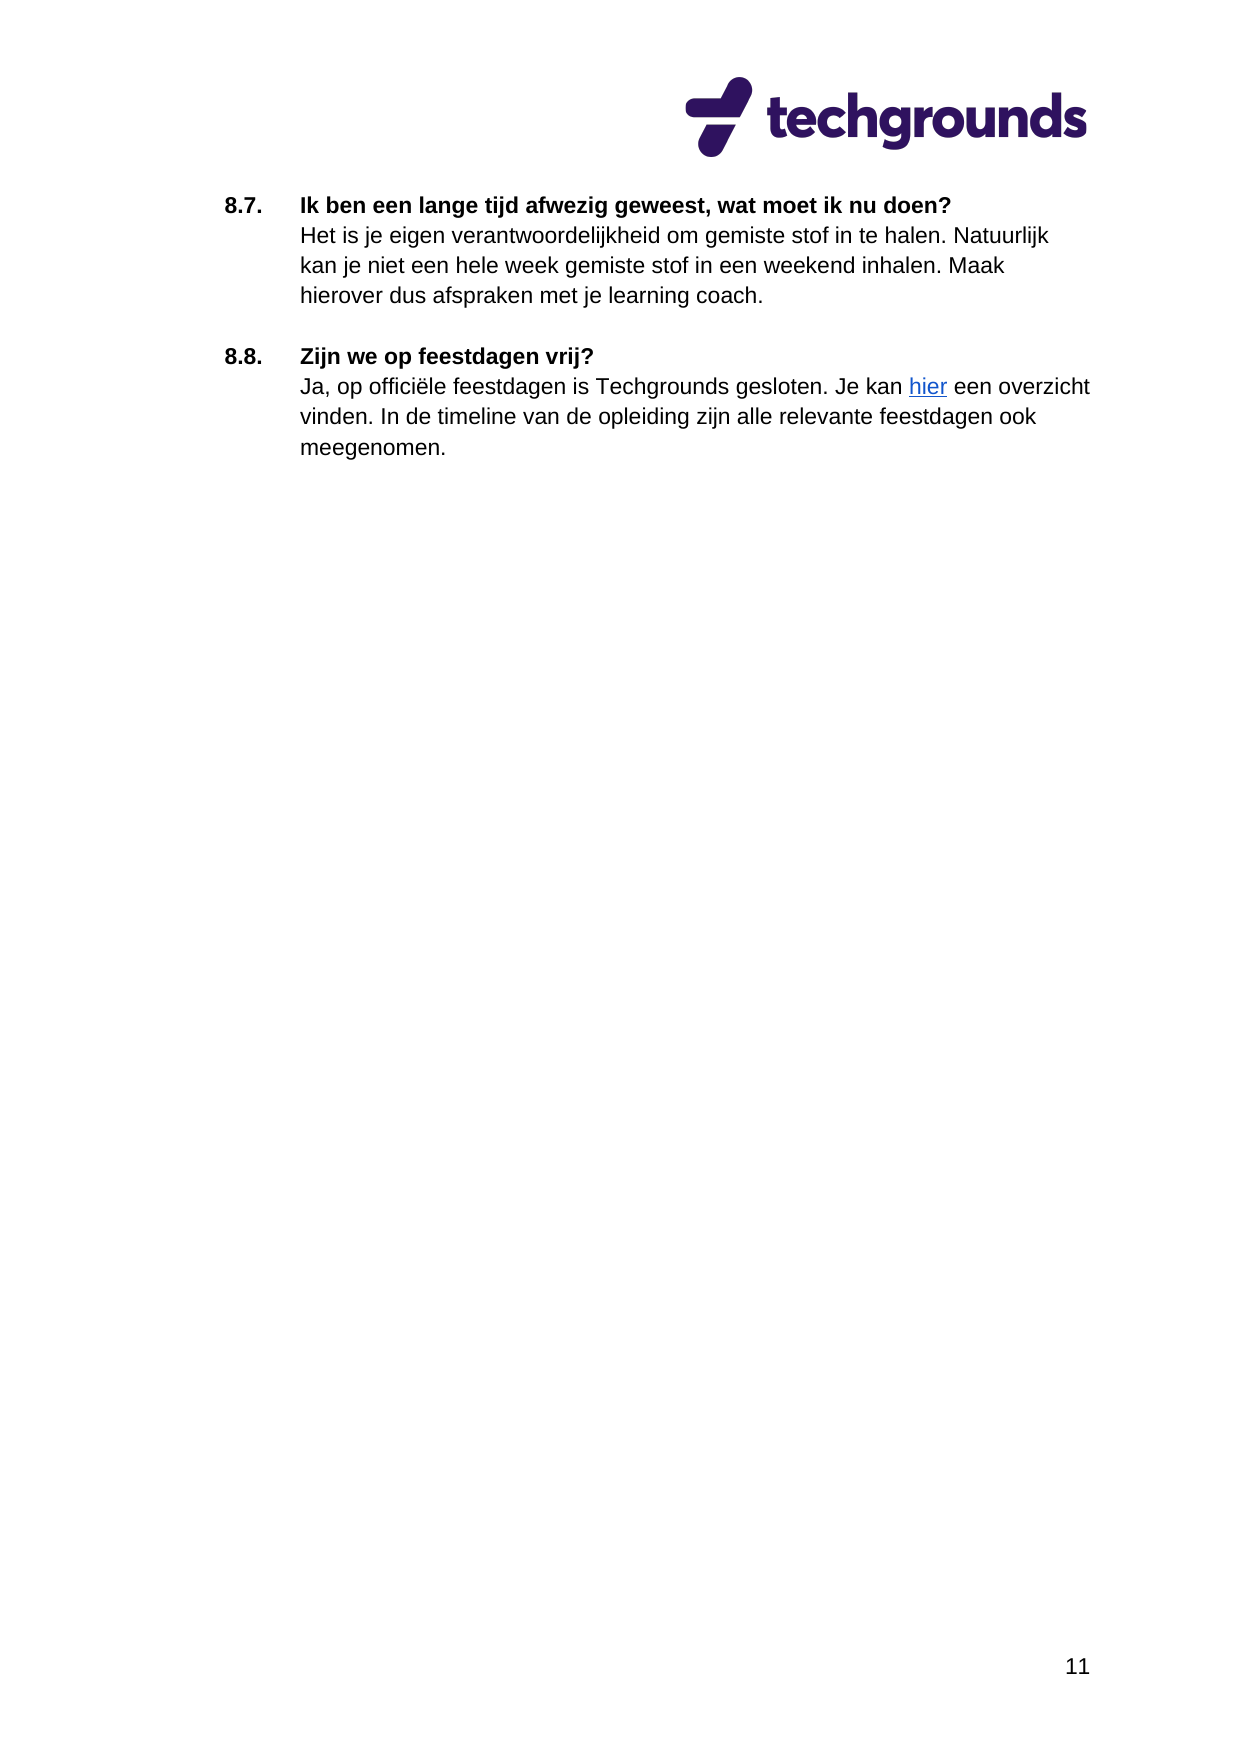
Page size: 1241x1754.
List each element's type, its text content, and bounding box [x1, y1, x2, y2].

picture [685, 77, 1087, 157]
list Zijn we op feestdagen vrij? [262, 343, 1090, 369]
text Ja, op officiële feestdagen is Techgrounds gesloten. Je kan hier een overzicht vinden. In de timeline van de opleiding zijn alle relevante feestdagen ook meegenomen. [300, 373, 1090, 460]
list Ik ben een lange tijd afwezig geweest, wat moet ik nu doen? Het is je eigen verantwoordelijkheid om gemiste stof in te halen. Natuurlijk kan je niet een hele week gemiste stof in een weekend inhalen. Maak hierover dus afspraken met je learning coach. [262, 192, 1090, 339]
